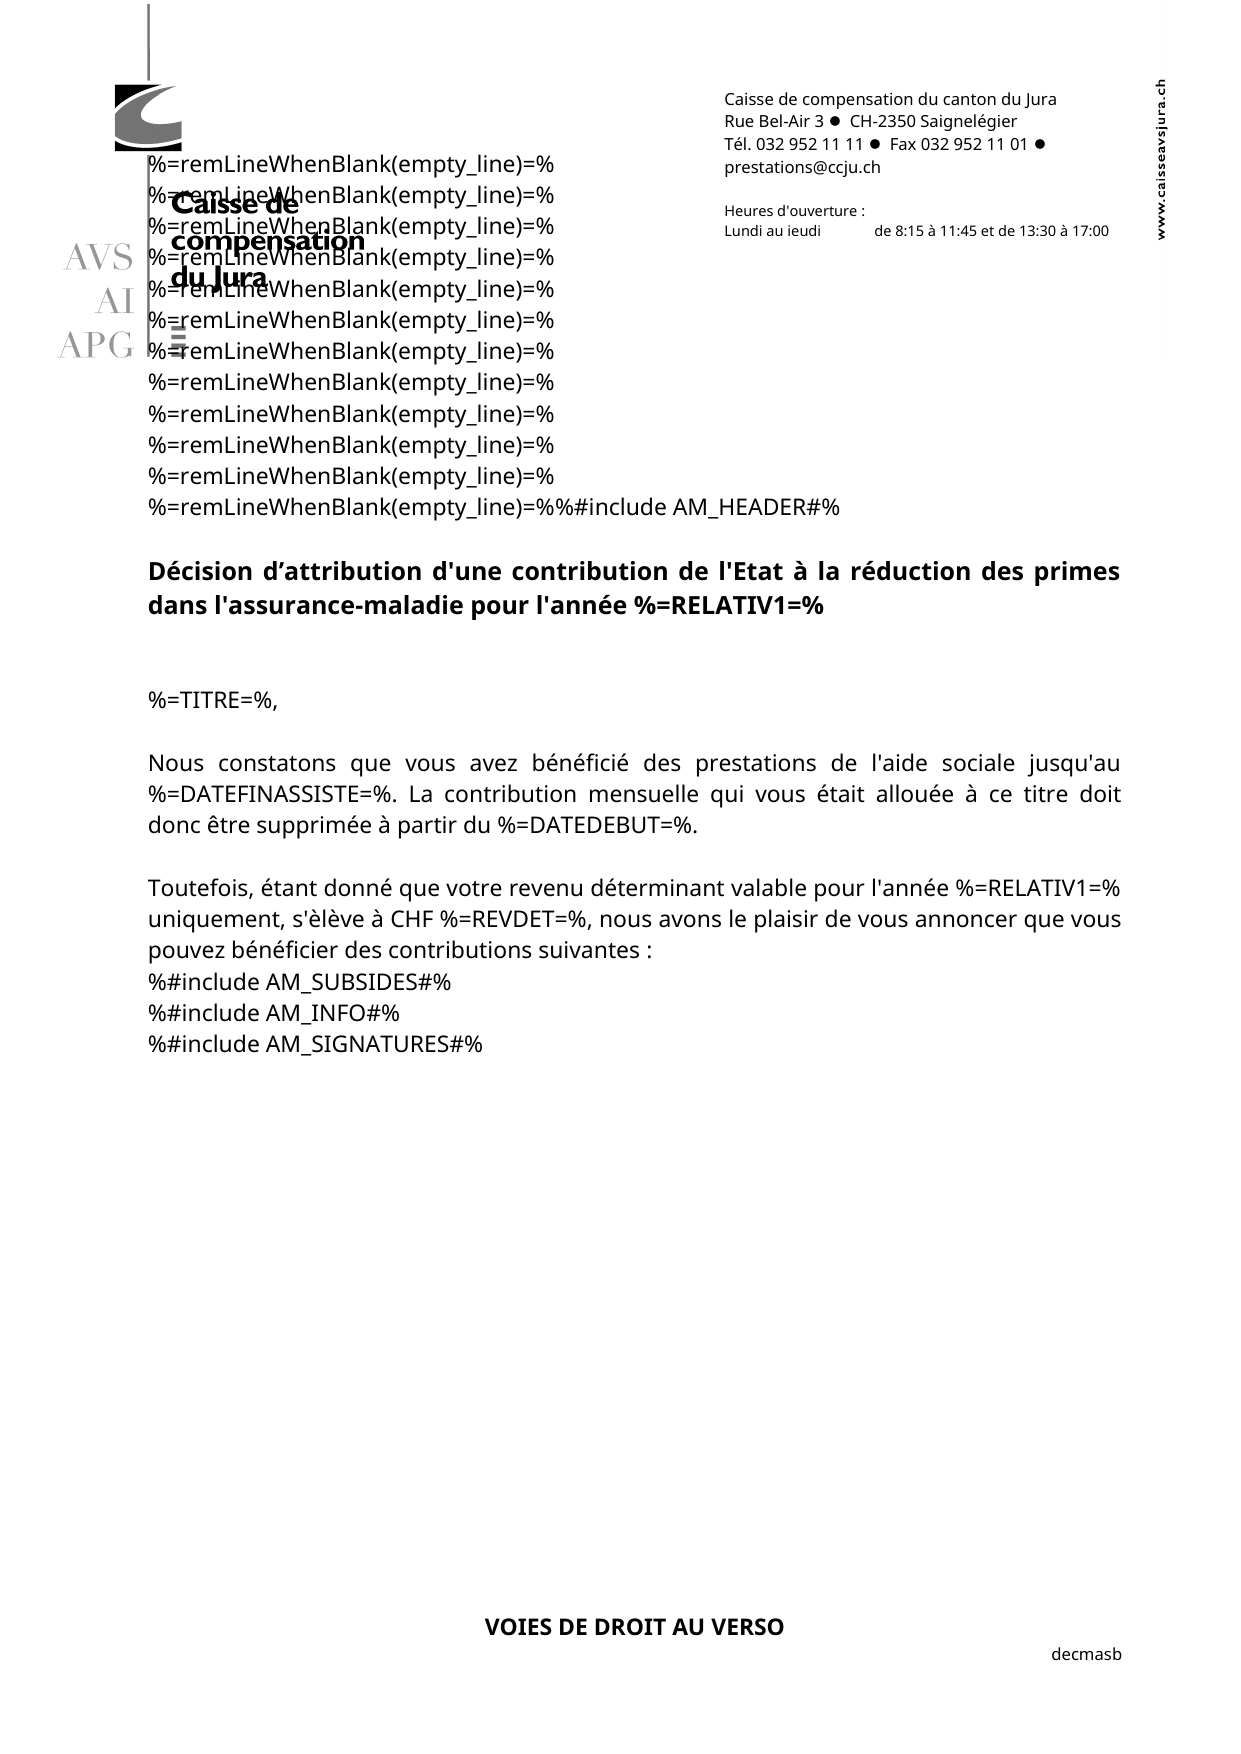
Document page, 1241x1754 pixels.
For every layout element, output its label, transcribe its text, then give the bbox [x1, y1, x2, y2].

picture [275, 346, 282, 358]
text %=remLineWhenBlank(empty_line)=% [148, 460, 1122, 491]
picture [321, 348, 327, 358]
text %#include AM_SIGNATURES#% [148, 1028, 1122, 1059]
text %=remLineWhenBlank(empty_line)=%%#include AM_HEADER#% [148, 491, 1122, 523]
text Décision d’attribution d'une contribution de l'Etat à la réduction des primes dans l'assurance‑maladie pour l'année %=RELATIV1=% [148, 554, 1122, 622]
text %=remLineWhenBlank(empty_line)=% [148, 366, 1122, 398]
text %#include AM_INFO#% [148, 997, 1122, 1028]
picture [214, 348, 220, 358]
text %=remLineWhenBlank(empty_line)=% [366, 210, 683, 241]
picture [1155, 1, 1168, 358]
text %=remLineWhenBlank(empty_line)=% [366, 241, 1122, 273]
picture [294, 348, 300, 358]
text Nous constatons que vous avez bénéficié des prestations de l'aide sociale jusqu'au %=DATEFINASSISTE=%. La contribution mensuelle qui vous était allouée à ce titre doit donc être supprimée à partir du %=DATEDEBUT=%. [148, 747, 1122, 841]
text %=remLineWhenBlank(empty_line)=% [366, 148, 683, 179]
text %=remLineWhenBlank(empty_line)=% [148, 335, 1122, 366]
text %=remLineWhenBlank(empty_line)=% [366, 304, 1122, 335]
text %=TITRE=%, [148, 684, 1122, 716]
picture [335, 344, 342, 350]
text %=remLineWhenBlank(empty_line)=% [366, 179, 683, 210]
picture [245, 348, 251, 358]
text %#include AM_SUBSIDES#% [148, 966, 1122, 997]
text %=remLineWhenBlank(empty_line)=% [148, 429, 1122, 460]
text %=remLineWhenBlank(empty_line)=% [148, 398, 1122, 429]
text Toutefois, étant donné que votre revenu déterminant valable pour l'année %=RELATIV1=% uniquement, s'èlève à CHF %=REVDET=%, nous avons le plaisir de vous annoncer que vous pouvez bénéficier des contributions suivantes : [148, 872, 1122, 966]
picture [206, 348, 212, 358]
picture [56, 1, 365, 358]
picture [335, 351, 342, 357]
text %=remLineWhenBlank(empty_line)=% [366, 273, 1122, 304]
